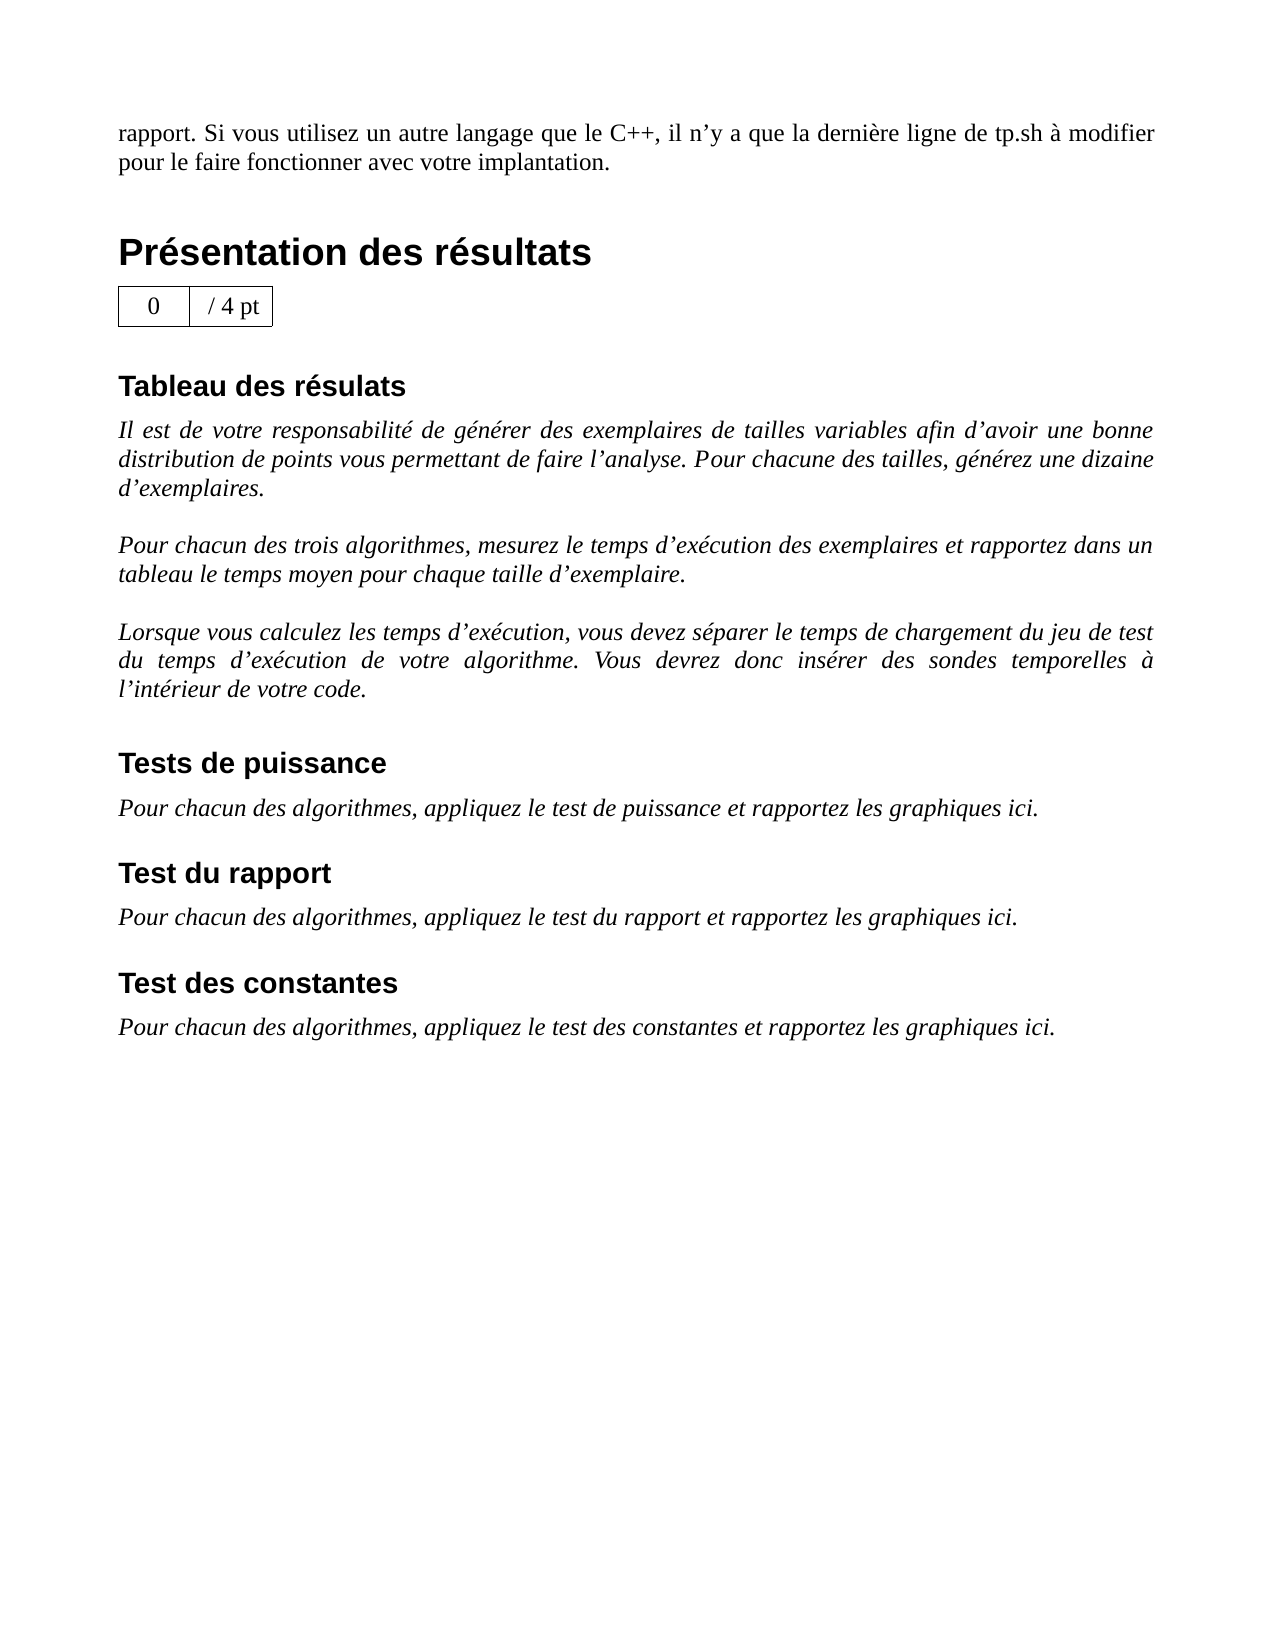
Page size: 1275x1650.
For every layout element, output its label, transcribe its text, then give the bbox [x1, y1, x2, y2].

subtitle Test du rapport [118, 856, 1157, 890]
text Il est de votre responsabilité de générer des exemplaires de tailles variables afin d’avoir une bonne distribution de points vous permettant de faire l’analyse. Pour chacune des tailles, générez une dizaine d’exemplaires. [118, 416, 1157, 502]
subtitle Présentation des résultats [118, 229, 1157, 273]
subtitle Tests de puissance [118, 746, 1157, 780]
text Lorsque vous calculez les temps d’exécution, vous devez séparer le temps de chargement du jeu de test du temps d’exécution de votre algorithme. Vous devrez donc insérer des sondes temporelles à l’intérieur de votre code. [118, 617, 1157, 703]
text rapport. Si vous utilisez un autre langage que le C++, il n’y a que la dernière ligne de tp.sh à modifier pour le faire fonctionner avec votre implantation. [118, 118, 1157, 176]
table_header / 4 pt [190, 287, 272, 326]
subtitle Test des constantes [118, 966, 1157, 1000]
text Pour chacun des trois algorithmes, mesurez le temps d’exécution des exemplaires et rapportez dans un tableau le temps moyen pour chaque taille d’exemplaire. [118, 531, 1157, 588]
subtitle Tableau des résulats [118, 369, 1157, 403]
text Pour chacun des algorithmes, appliquez le test de puissance et rapportez les graphiques ici. [118, 793, 1157, 821]
subtitle Pour chacun des algorithmes, appliquez le test des constantes et rapportez les graphiques ici. [118, 1012, 1157, 1041]
text Pour chacun des algorithmes, appliquez le test du rapport et rapportez les graphiques ici. [118, 902, 1157, 931]
table_header 0 [119, 287, 189, 326]
